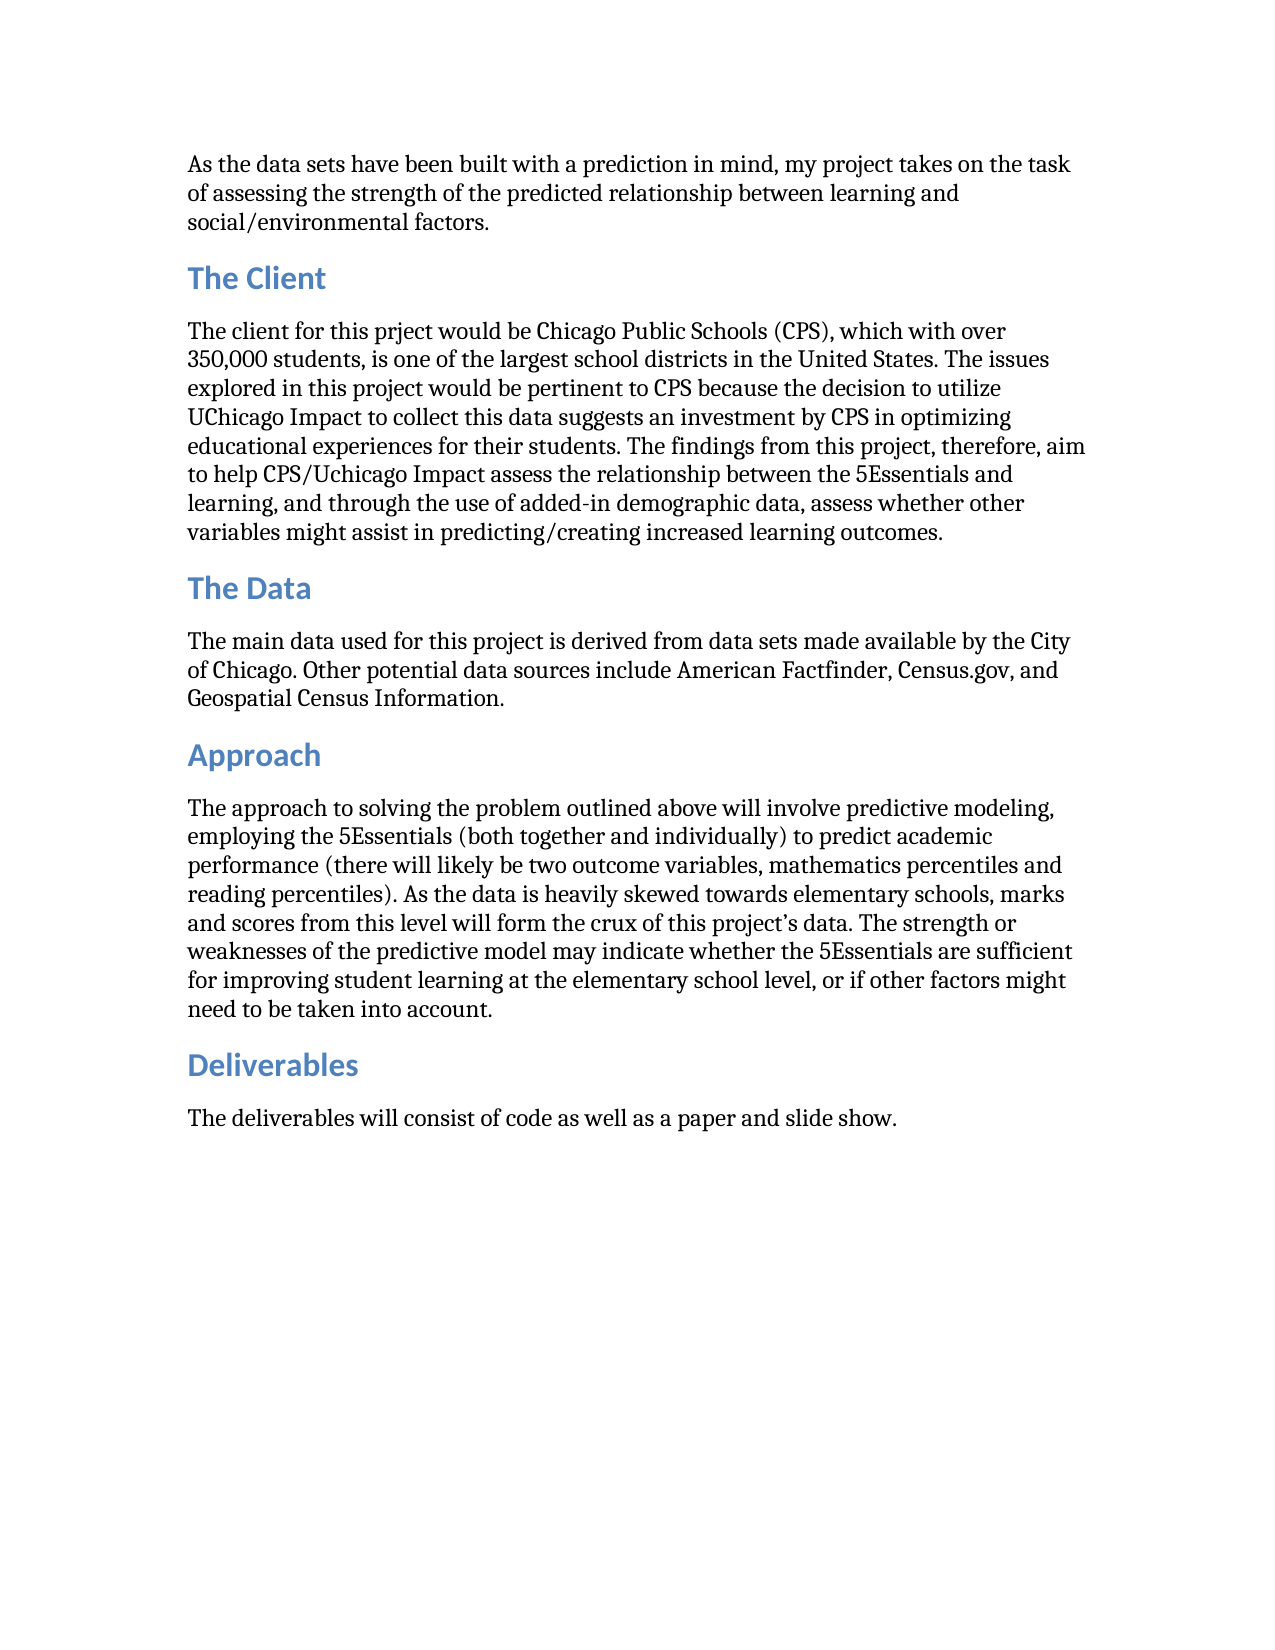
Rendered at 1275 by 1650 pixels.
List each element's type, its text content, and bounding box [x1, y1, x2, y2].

text The deliverables will consist of code as well as a paper and slide show. [187, 1104, 1087, 1132]
text The client for this prject would be Chicago Public Schools (CPS), which with over 350,000 students, is one of the largest school districts in the United States. The issues explored in this project would be pertinent to CPS because the decision to utilize UChicago Impact to collect this data suggests an investment by CPS in optimizing educational experiences for their students. The findings from this project, therefore, aim to help CPS/Uchicago Impact assess the relationship between the 5Essentials and learning, and through the use of added-in demographic data, assess whether other variables might assist in predicting/creating increased learning outcomes. [187, 317, 1087, 547]
subtitle The Data [187, 567, 1087, 608]
text As the data sets have been built with a prediction in mind, my project takes on the task of assessing the strength of the predicted relationship between learning and social/environmental factors. [187, 150, 1087, 236]
text The main data used for this project is derived from data sets made available by the City of Chicago. Other potential data sources include American Factfinder, Census.gov, and Geospatial Census Information. [187, 627, 1087, 713]
text The approach to solving the problem outlined above will involve predictive modeling, employing the 5Essentials (both together and individually) to predict academic performance (there will likely be two outcome variables, mathematics percentiles and reading percentiles). As the data is heavily skewed towards elementary schools, marks and scores from this level will form the crux of this project’s data. The strength or weaknesses of the predictive model may indicate whether the 5Essentials are sufficient for improving student learning at the elementary school level, or if other factors might need to be taken into account. [187, 793, 1087, 1023]
subtitle The Client [187, 257, 1087, 298]
subtitle Approach [187, 734, 1087, 775]
subtitle Deliverables [187, 1044, 1087, 1085]
